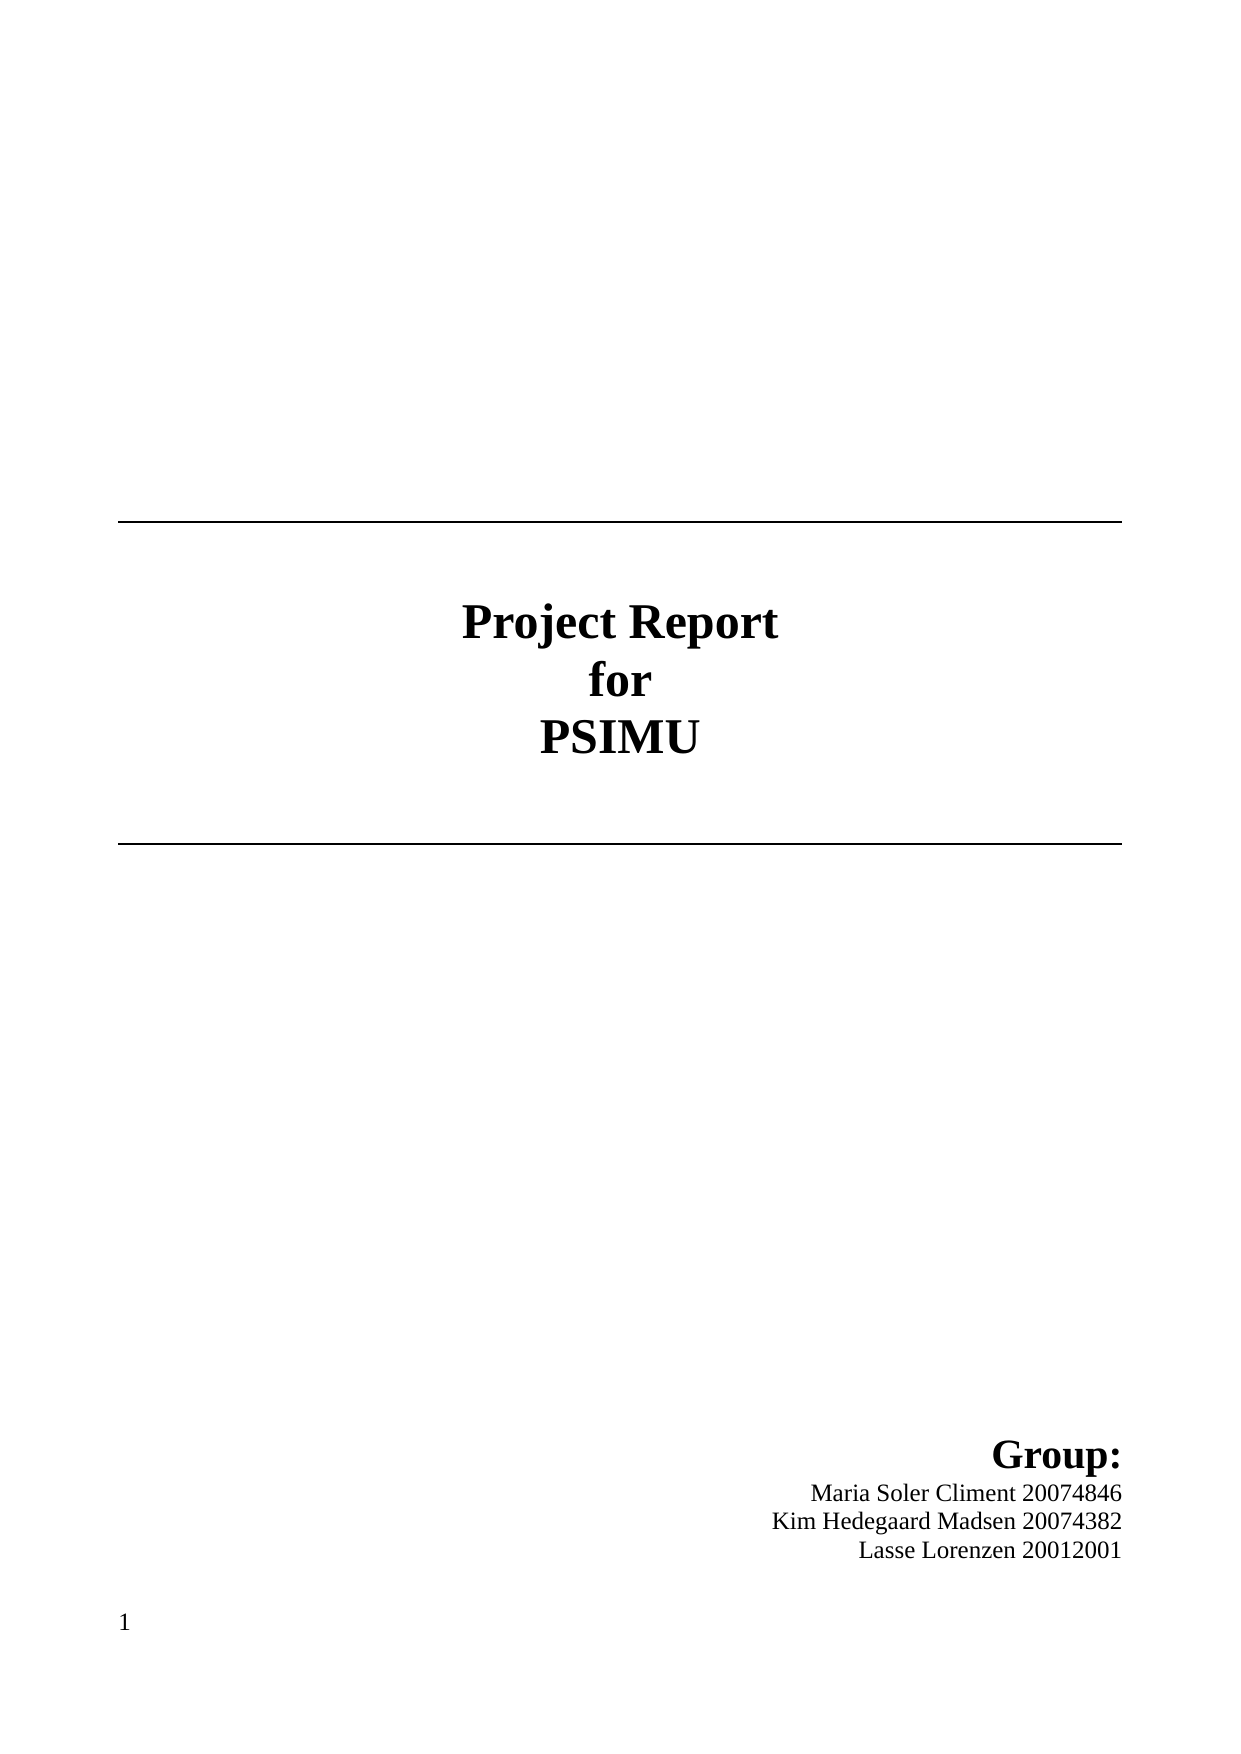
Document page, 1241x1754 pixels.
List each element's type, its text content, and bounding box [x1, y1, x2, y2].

text for [118, 649, 1122, 707]
text Group: [118, 1430, 1122, 1478]
text Maria Soler Climent 20074846 Kim Hedegaard Madsen 20074382 Lasse Lorenzen 20012001 [118, 1478, 1122, 1564]
text PSIMU [118, 707, 1122, 764]
text Project Report [118, 592, 1122, 649]
